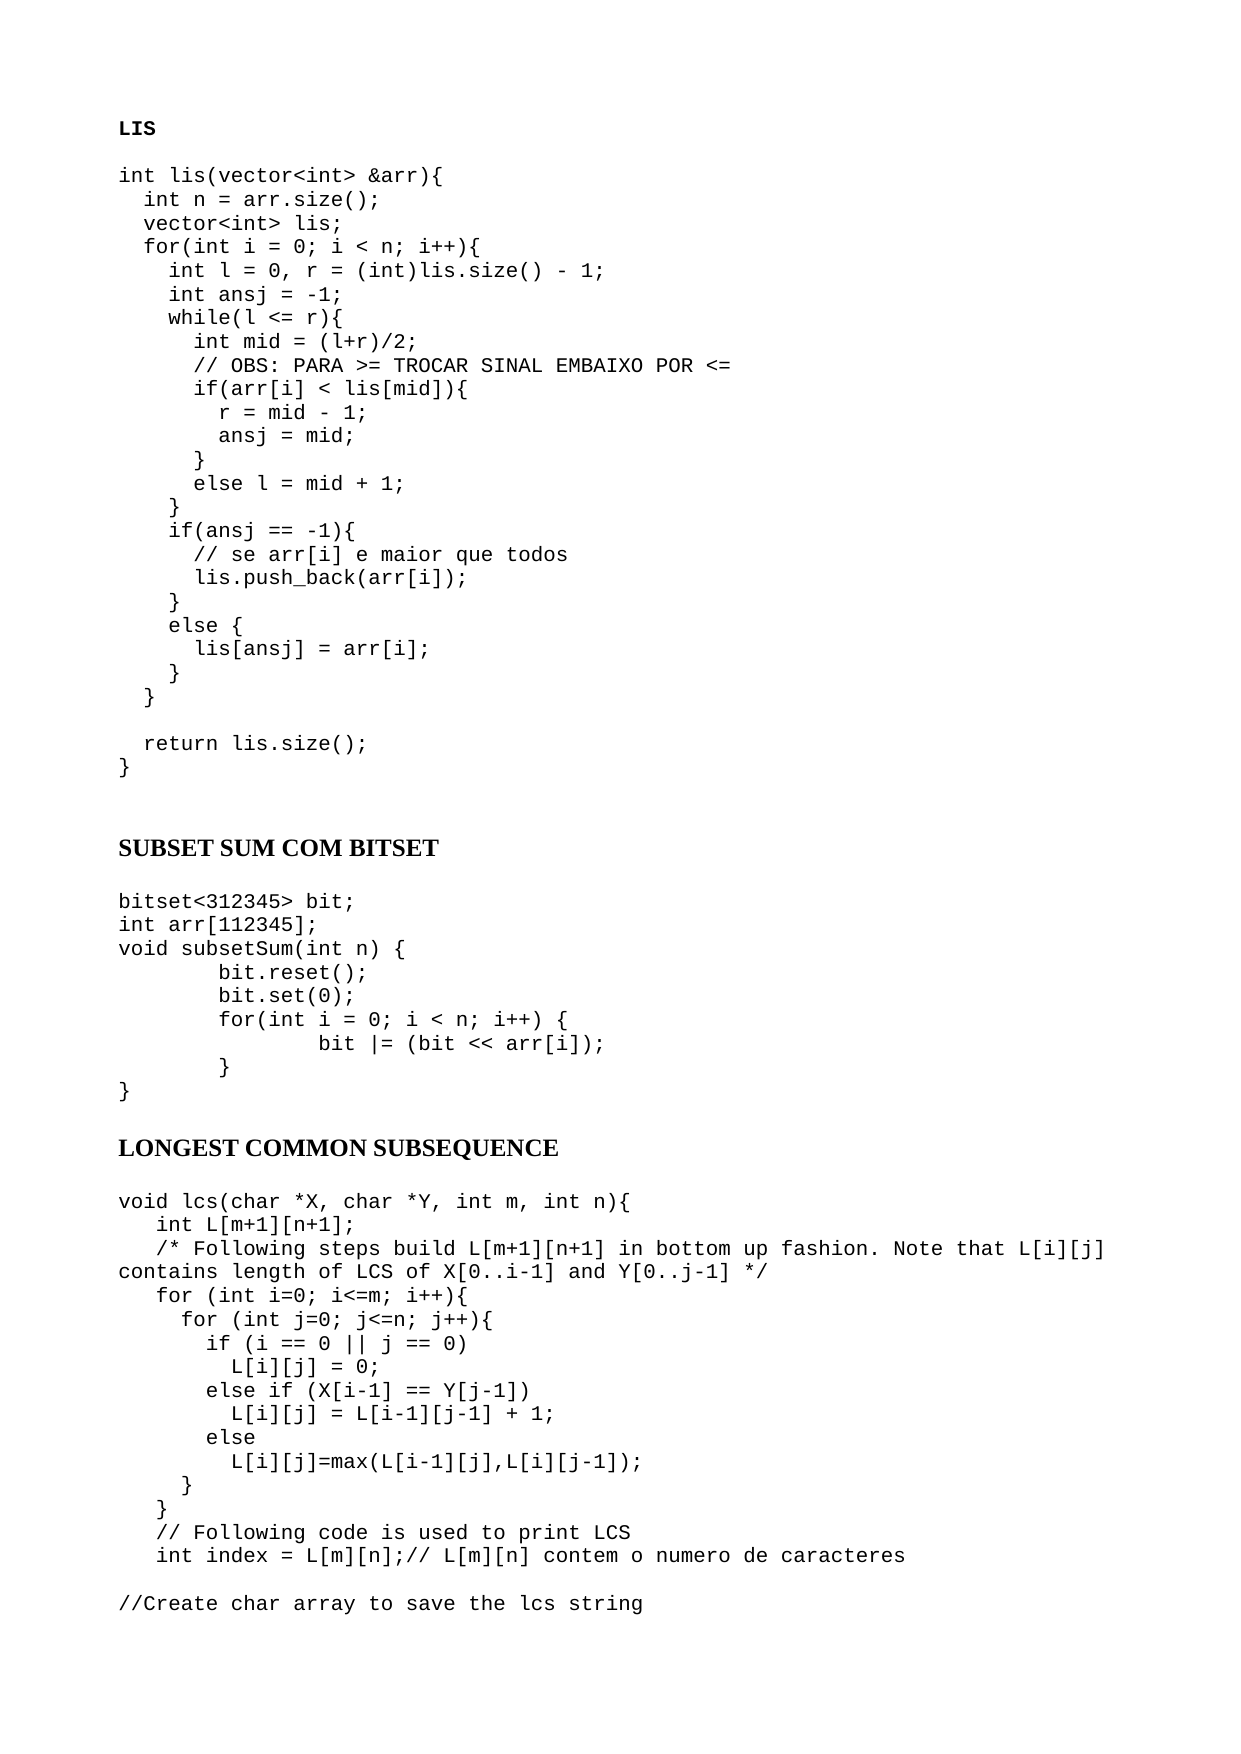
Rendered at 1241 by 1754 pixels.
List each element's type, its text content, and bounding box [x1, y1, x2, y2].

text int L[m+1][n+1]; [118, 1214, 1122, 1238]
text else l = mid + 1; [118, 473, 1122, 496]
text //Create char array to save the lcs string [118, 1593, 1122, 1616]
text else [118, 1427, 1122, 1451]
text LIS [118, 118, 1122, 142]
text if(arr[i] < lis[mid]){ [118, 378, 1122, 402]
text L[i][j] = 0; [118, 1356, 1122, 1380]
text int index = L[m][n];// L[m][n] contem o numero de caracteres [118, 1545, 1122, 1569]
text } [118, 686, 1122, 709]
text bitset<312345> bit; [118, 891, 1122, 914]
text return lis.size(); [118, 733, 1122, 757]
text } [118, 1474, 1122, 1498]
text } [118, 1056, 1122, 1080]
text lis[ansj] = arr[i]; [118, 638, 1122, 662]
text } [118, 496, 1122, 520]
text for(int i = 0; i < n; i++){ [118, 236, 1122, 260]
text vector<int> lis; [118, 213, 1122, 236]
text void lcs(char *X, char *Y, int m, int n){ [118, 1191, 1122, 1214]
text else if (X[i-1] == Y[j-1]) [118, 1380, 1122, 1403]
text int n = arr.size(); [118, 189, 1122, 213]
text bit.reset(); [118, 962, 1122, 985]
text int l = 0, r = (int)lis.size() - 1; [118, 260, 1122, 284]
text void subsetSum(int n) { [118, 938, 1122, 962]
text L[i][j] = L[i-1][j-1] + 1; [118, 1403, 1122, 1427]
text if (i == 0 || j == 0) [118, 1332, 1122, 1356]
text LONGEST COMMON SUBSEQUENCE [118, 1133, 1122, 1162]
text } [118, 1498, 1122, 1522]
text // se arr[i] e maior que todos [118, 544, 1122, 567]
text for (int j=0; j<=n; j++){ [118, 1309, 1122, 1332]
text L[i][j]=max(L[i-1][j],L[i][j-1]); [118, 1451, 1122, 1474]
text if(ansj == -1){ [118, 520, 1122, 544]
text } [118, 591, 1122, 615]
text int ansj = -1; [118, 284, 1122, 307]
text else { [118, 615, 1122, 638]
text r = mid - 1; [118, 402, 1122, 426]
text for (int i=0; i<=m; i++){ [118, 1285, 1122, 1309]
text } [118, 1080, 1122, 1104]
text } [118, 662, 1122, 686]
text ansj = mid; [118, 426, 1122, 449]
text SUBSET SUM COM BITSET [118, 833, 1122, 862]
text int lis(vector<int> &arr){ [118, 165, 1122, 189]
text } [118, 757, 1122, 780]
text int mid = (l+r)/2; [118, 331, 1122, 354]
text // OBS: PARA >= TROCAR SINAL EMBAIXO POR <= [118, 354, 1122, 378]
text bit |= (bit << arr[i]); [118, 1033, 1122, 1056]
text int arr[112345]; [118, 914, 1122, 938]
text lis.push_back(arr[i]); [118, 567, 1122, 591]
text /* Following steps build L[m+1][n+1] in bottom up fashion. Note that L[i][j] contains length of LCS of X[0..i-1] and Y[0..j-1] */ [118, 1238, 1122, 1285]
text } [118, 449, 1122, 473]
text bit.set(0); [118, 985, 1122, 1009]
text while(l <= r){ [118, 307, 1122, 331]
text for(int i = 0; i < n; i++) { [118, 1009, 1122, 1033]
text // Following code is used to print LCS [118, 1522, 1122, 1545]
